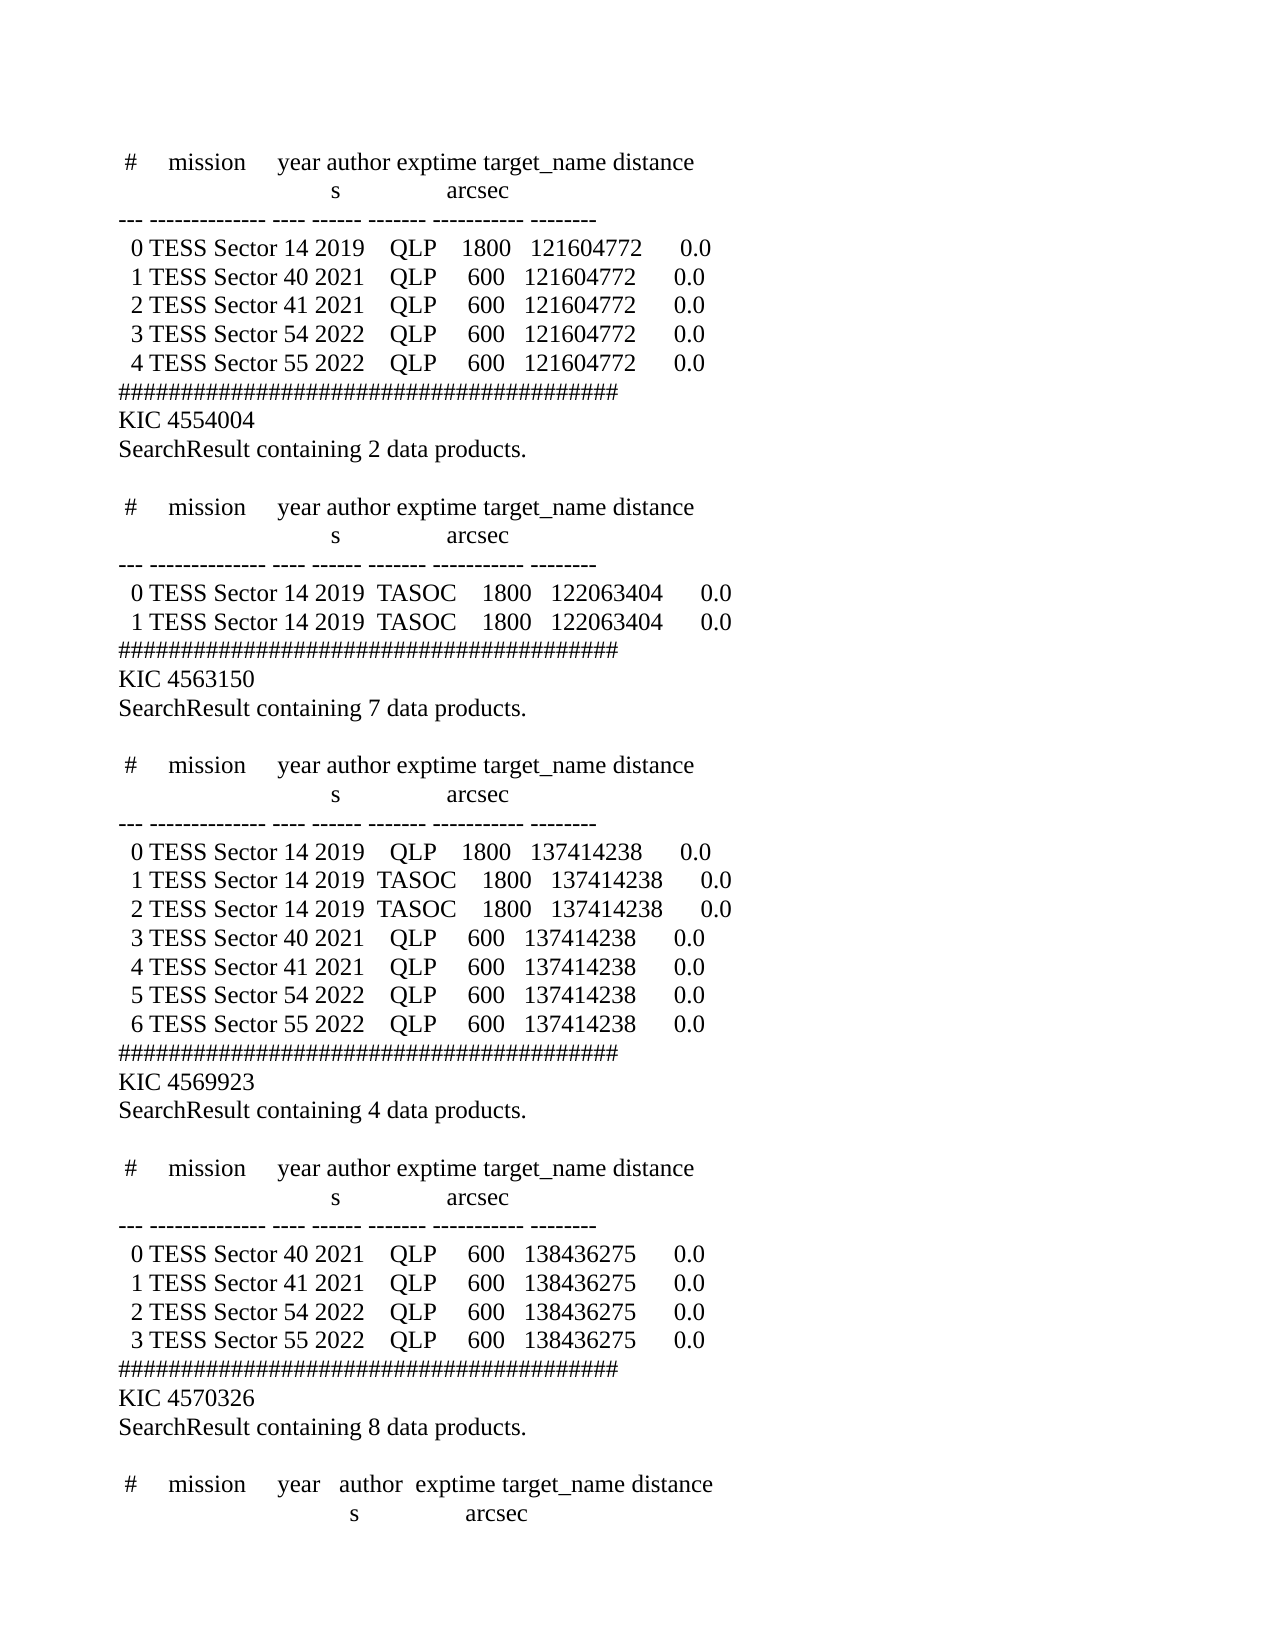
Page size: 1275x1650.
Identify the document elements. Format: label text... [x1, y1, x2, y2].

text s arcsec [118, 521, 1157, 549]
text 1 TESS Sector 41 2021 QLP 600 138436275 0.0 [118, 1268, 1157, 1297]
text 3 TESS Sector 54 2022 QLP 600 121604772 0.0 [118, 319, 1157, 348]
text 0 TESS Sector 14 2019 QLP 1800 137414238 0.0 [118, 837, 1157, 866]
text KIC 4563150 [118, 664, 1157, 693]
text SearchResult containing 7 data products. [118, 693, 1157, 722]
text SearchResult containing 8 data products. [118, 1412, 1157, 1441]
text # mission year author exptime target_name distance [118, 1153, 1157, 1182]
text --- -------------- ---- ------ ------- ----------- -------- [118, 549, 1157, 578]
text 4 TESS Sector 41 2021 QLP 600 137414238 0.0 [118, 952, 1157, 981]
text SearchResult containing 2 data products. [118, 434, 1157, 463]
text --- -------------- ---- ------ ------- ----------- -------- [118, 204, 1157, 233]
text s arcsec [118, 176, 1157, 204]
text s arcsec [118, 779, 1157, 808]
text ######################################## [118, 1038, 1157, 1067]
text 1 TESS Sector 14 2019 TASOC 1800 122063404 0.0 [118, 607, 1157, 636]
text 6 TESS Sector 55 2022 QLP 600 137414238 0.0 [118, 1009, 1157, 1038]
text # mission year author exptime target_name distance [118, 492, 1157, 521]
text 2 TESS Sector 14 2019 TASOC 1800 137414238 0.0 [118, 894, 1157, 923]
text 5 TESS Sector 54 2022 QLP 600 137414238 0.0 [118, 981, 1157, 1009]
text ######################################## [118, 1354, 1157, 1383]
text # mission year author exptime target_name distance [118, 1469, 1157, 1498]
text 1 TESS Sector 14 2019 TASOC 1800 137414238 0.0 [118, 866, 1157, 894]
text # mission year author exptime target_name distance [118, 751, 1157, 779]
text 4 TESS Sector 55 2022 QLP 600 121604772 0.0 [118, 348, 1157, 377]
text s arcsec [118, 1498, 1157, 1527]
text ######################################## [118, 377, 1157, 406]
text KIC 4554004 [118, 406, 1157, 434]
text --- -------------- ---- ------ ------- ----------- -------- [118, 1211, 1157, 1239]
text 2 TESS Sector 54 2022 QLP 600 138436275 0.0 [118, 1297, 1157, 1326]
text 1 TESS Sector 40 2021 QLP 600 121604772 0.0 [118, 262, 1157, 291]
text KIC 4570326 [118, 1383, 1157, 1412]
text KIC 4569923 [118, 1067, 1157, 1096]
text SearchResult containing 4 data products. [118, 1096, 1157, 1124]
text # mission year author exptime target_name distance [118, 147, 1157, 176]
text 3 TESS Sector 55 2022 QLP 600 138436275 0.0 [118, 1326, 1157, 1354]
text 2 TESS Sector 41 2021 QLP 600 121604772 0.0 [118, 291, 1157, 319]
text s arcsec [118, 1182, 1157, 1211]
text 3 TESS Sector 40 2021 QLP 600 137414238 0.0 [118, 923, 1157, 952]
text ######################################## [118, 636, 1157, 664]
text 0 TESS Sector 14 2019 QLP 1800 121604772 0.0 [118, 233, 1157, 262]
text --- -------------- ---- ------ ------- ----------- -------- [118, 808, 1157, 837]
text 0 TESS Sector 40 2021 QLP 600 138436275 0.0 [118, 1239, 1157, 1268]
text 0 TESS Sector 14 2019 TASOC 1800 122063404 0.0 [118, 578, 1157, 607]
